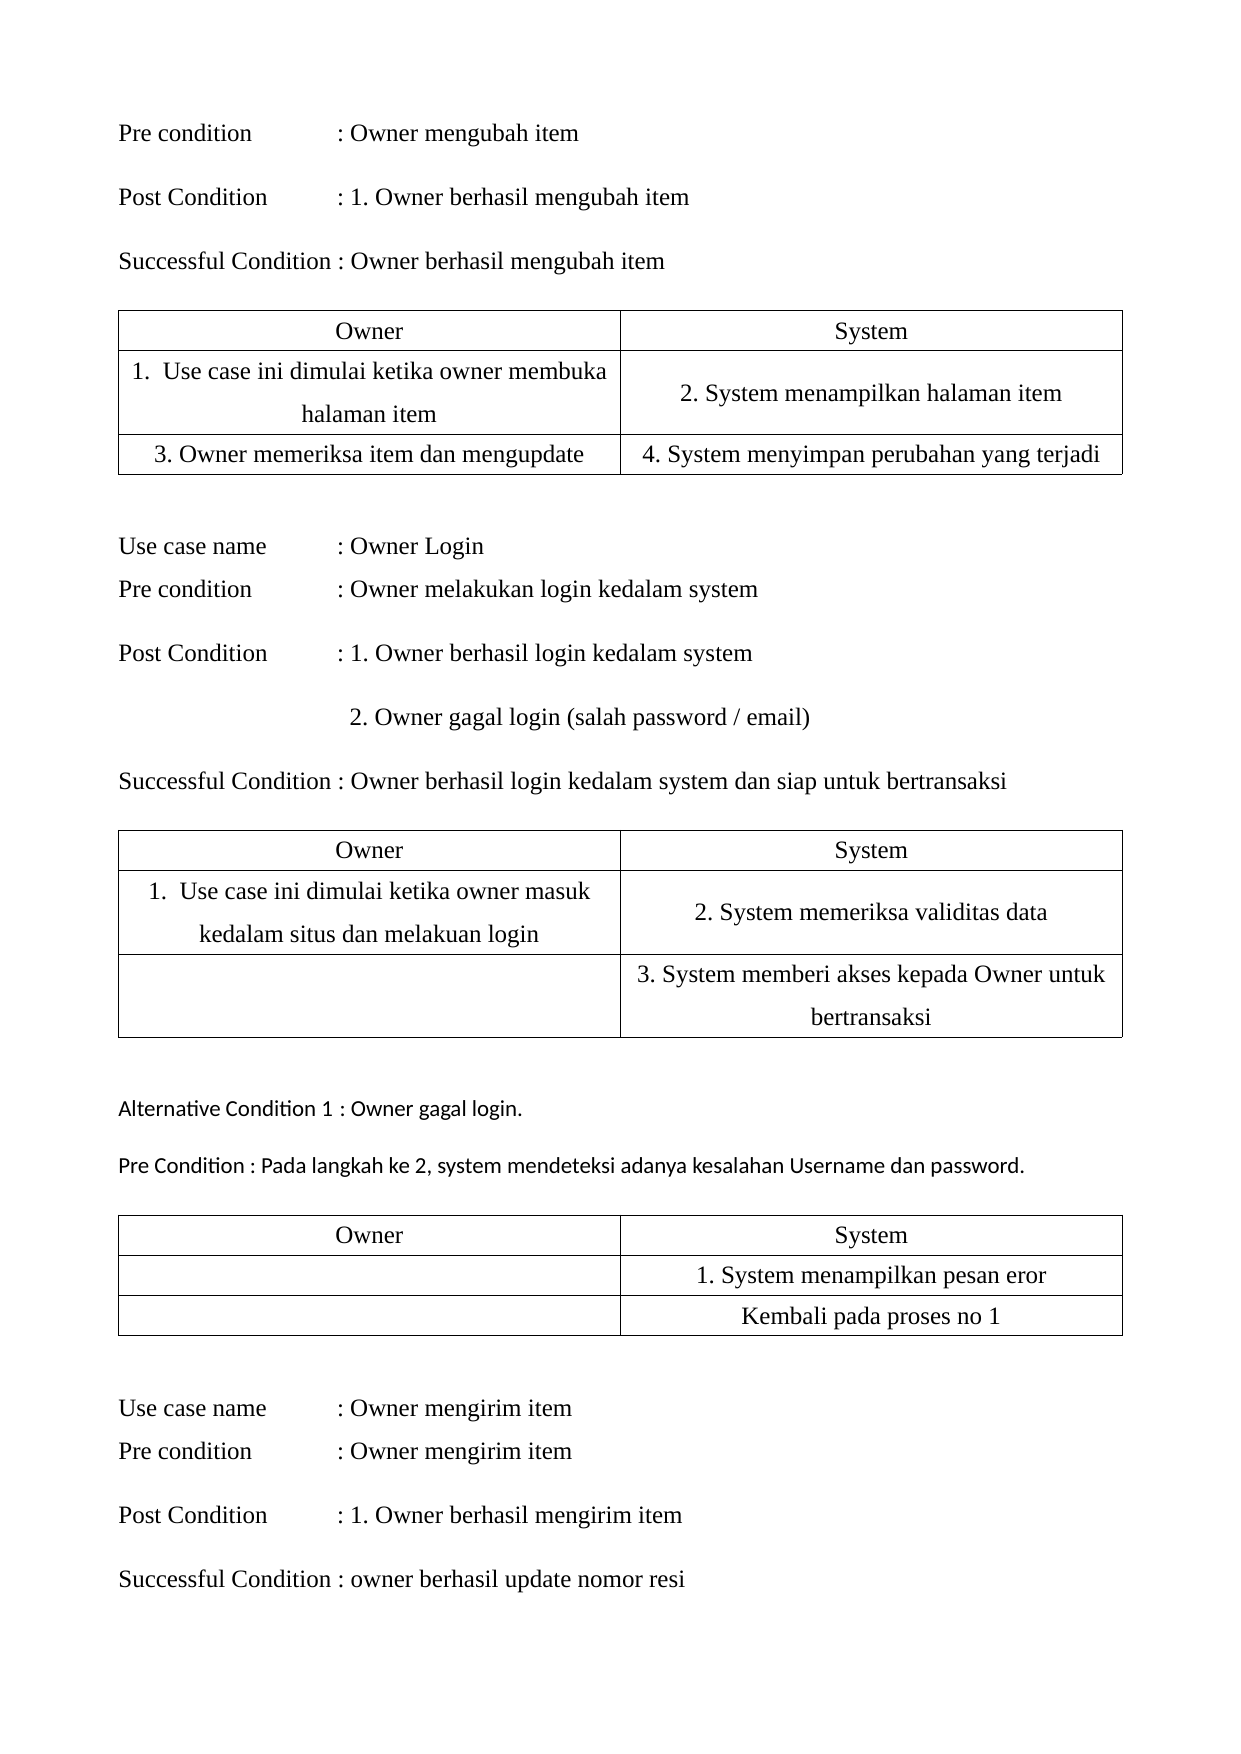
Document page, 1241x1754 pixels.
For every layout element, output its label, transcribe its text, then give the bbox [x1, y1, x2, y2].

text Use case name : Owner Login [118, 531, 1122, 559]
table_cell 2. System menampilkan halaman item [621, 351, 1122, 434]
table_header Owner [119, 831, 620, 870]
table_cell [119, 1256, 620, 1295]
text Successful Condition : Owner berhasil mengubah item [118, 246, 1122, 275]
text 2. Owner gagal login (salah password / email) [118, 702, 1122, 731]
table_header System [621, 1216, 1122, 1255]
table_cell Kembali pada proses no 1 [621, 1296, 1122, 1335]
text Pre Condition : Pada langkah ke 2, system mendeteksi adanya kesalahan Username dan password. [118, 1152, 1122, 1180]
text Successful Condition : owner berhasil update nomor resi [118, 1564, 1122, 1593]
text Post Condition : 1. Owner berhasil mengirim item [118, 1500, 1122, 1529]
text Use case name : Owner mengirim item [118, 1393, 1122, 1422]
table_header System [621, 311, 1122, 350]
text Successful Condition : Owner berhasil login kedalam system dan siap untuk bertransaksi [118, 766, 1122, 794]
table_cell [119, 955, 620, 1037]
table_cell 3. System memberi akses kepada Owner untuk bertransaksi [621, 955, 1122, 1037]
text Post Condition : 1. Owner berhasil login kedalam system [118, 638, 1122, 667]
table_cell [119, 1296, 620, 1335]
text Alternative Condition 1 : Owner gagal login. [118, 1093, 1122, 1123]
table_header Owner [119, 1216, 620, 1255]
table_header System [621, 831, 1122, 870]
table_cell 3. Owner memeriksa item dan mengupdate [119, 435, 620, 474]
table_cell 2. System memeriksa validitas data [621, 871, 1122, 953]
text Pre condition : Owner melakukan login kedalam system [118, 574, 1122, 603]
table_header Owner [119, 311, 620, 350]
table_cell 4. System menyimpan perubahan yang terjadi [621, 435, 1122, 474]
table_cell 1. Use case ini dimulai ketika owner masuk kedalam situs dan melakuan login [119, 871, 620, 953]
text Pre condition : Owner mengirim item [118, 1436, 1122, 1465]
table_cell 1. System menampilkan pesan eror [621, 1256, 1122, 1295]
text Post Condition : 1. Owner berhasil mengubah item [118, 182, 1122, 211]
table_cell 1. Use case ini dimulai ketika owner membuka halaman item [119, 351, 620, 434]
text Pre condition : Owner mengubah item [118, 118, 1122, 147]
